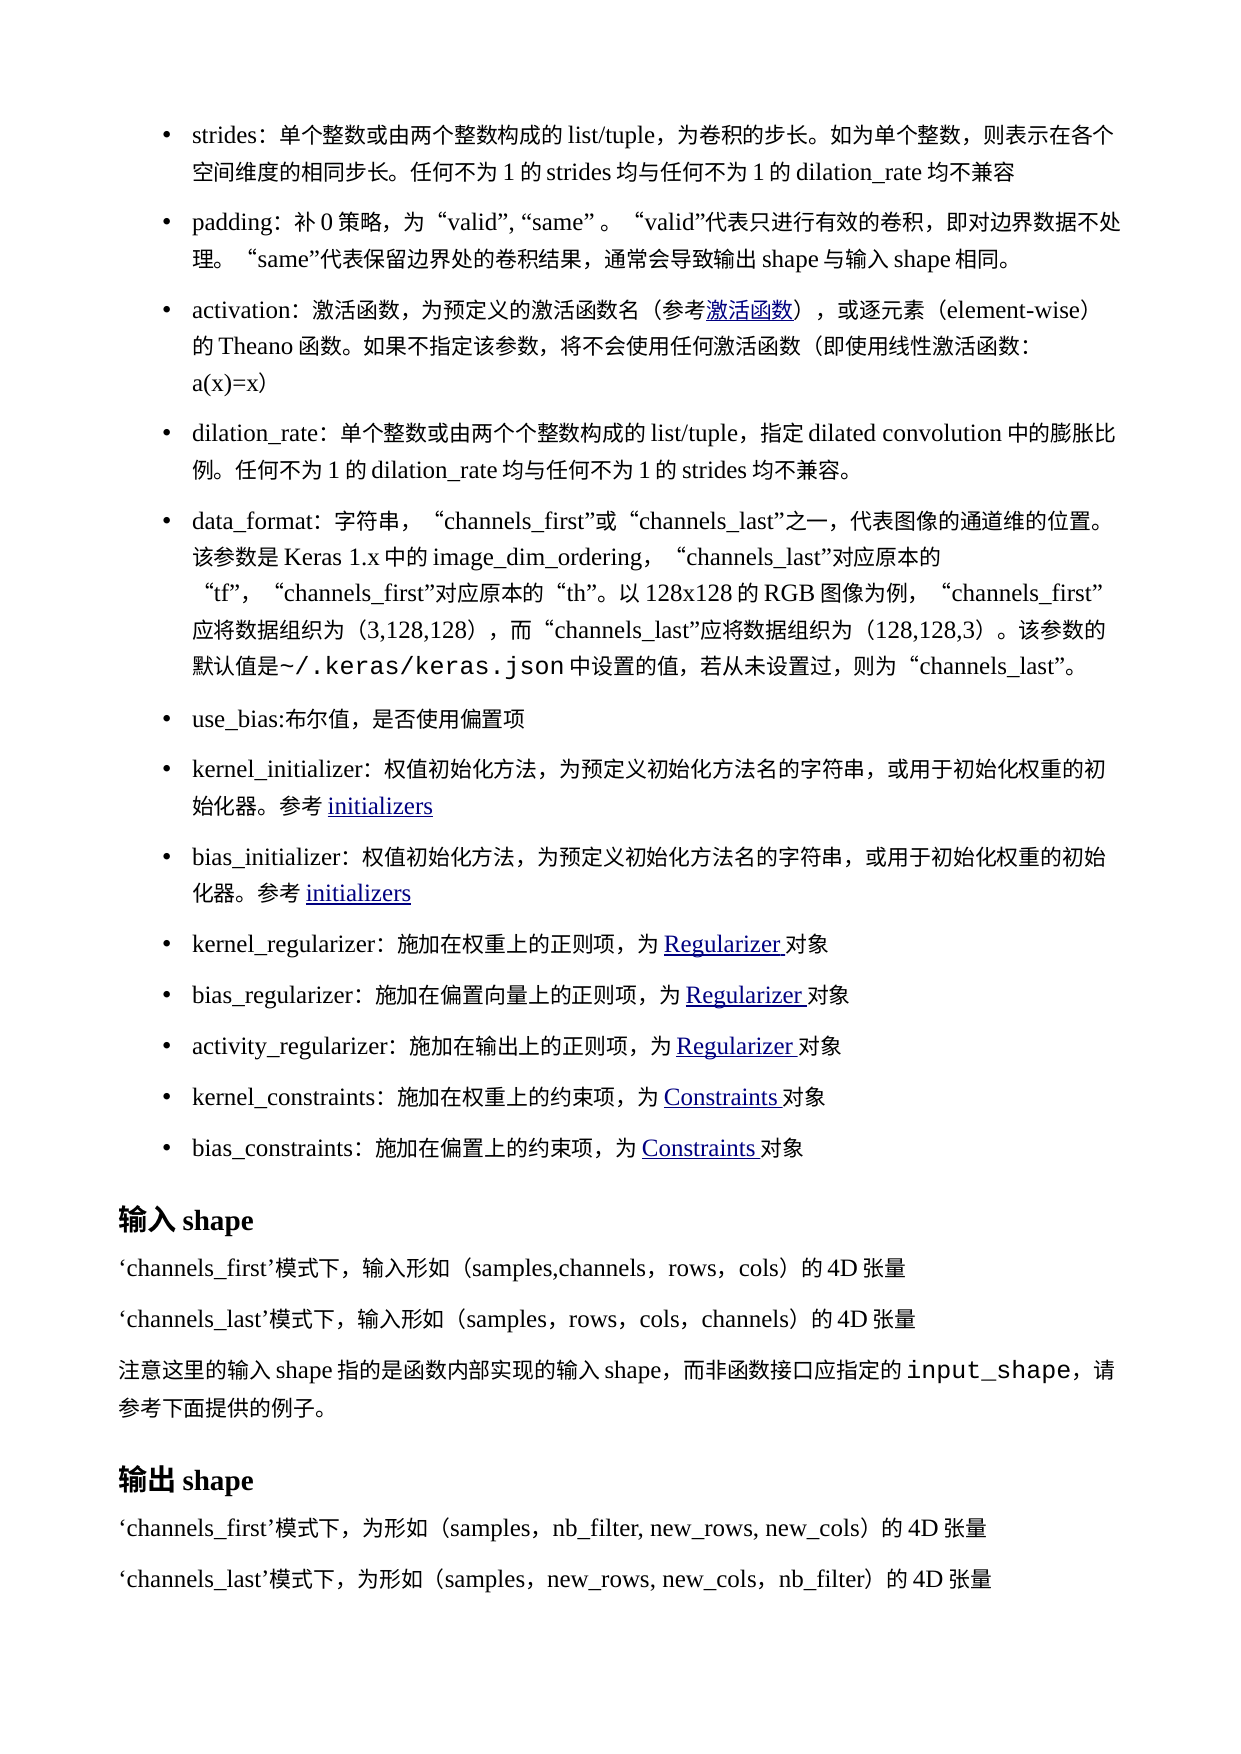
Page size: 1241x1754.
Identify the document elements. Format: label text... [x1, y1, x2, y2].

list data_format：字符串，“channels_first”或“channels_last”之一，代表图像的通道维的位置。该参数是Keras 1.x中的image_dim_ordering，“channels_last”对应原本的“tf”，“channels_first”对应原本的“th”。以128x128的RGB图像为例，“channels_first”应将数据组织为（3,128,128），而“channels_last”应将数据组织为（128,128,3）。该参数的默认值是~/.keras/keras.json中设置的值，若从未设置过，则为“channels_last”。 [162, 504, 1122, 682]
text 注意这里的输入shape指的是函数内部实现的输入shape，而非函数接口应指定的input_shape，请参考下面提供的例子。 [118, 1353, 1122, 1422]
list use_bias:布尔值，是否使用偏置项 [162, 702, 1122, 733]
subtitle 输出shape [118, 1456, 1122, 1498]
list kernel_initializer：权值初始化方法，为预定义初始化方法名的字符串，或用于初始化权重的初始化器。参考initializers [162, 752, 1122, 821]
text ‘channels_last’模式下，输入形如（samples，rows，cols，channels）的4D张量 [118, 1302, 1122, 1334]
list activity_regularizer：施加在输出上的正则项，为Regularizer对象 [162, 1029, 1122, 1061]
text ‘channels_last’模式下，为形如（samples，new_rows, new_cols，nb_filter）的4D张量 [118, 1562, 1122, 1593]
list kernel_constraints：施加在权重上的约束项，为Constraints对象 [162, 1080, 1122, 1112]
list bias_regularizer：施加在偏置向量上的正则项，为Regularizer对象 [162, 978, 1122, 1010]
list strides：单个整数或由两个整数构成的list/tuple，为卷积的步长。如为单个整数，则表示在各个空间维度的相同步长。任何不为1的strides均与任何不为1的dilation_rate均不兼容 [162, 118, 1122, 186]
text ‘channels_first’模式下，输入形如（samples,channels，rows，cols）的4D张量 [118, 1251, 1122, 1283]
list bias_constraints：施加在偏置上的约束项，为Constraints对象 [162, 1131, 1122, 1162]
list kernel_regularizer：施加在权重上的正则项，为Regularizer对象 [162, 927, 1122, 959]
list bias_initializer：权值初始化方法，为预定义初始化方法名的字符串，或用于初始化权重的初始化器。参考initializers [162, 840, 1122, 908]
list dilation_rate：单个整数或由两个个整数构成的list/tuple，指定dilated convolution中的膨胀比例。任何不为1的dilation_rate均与任何不为1的strides均不兼容。 [162, 416, 1122, 484]
subtitle 输入shape [118, 1196, 1122, 1239]
text ‘channels_first’模式下，为形如（samples，nb_filter, new_rows, new_cols）的4D张量 [118, 1511, 1122, 1543]
list activation：激活函数，为预定义的激活函数名（参考激活函数），或逐元素（element-wise）的Theano函数。如果不指定该参数，将不会使用任何激活函数（即使用线性激活函数：a(x)=x） [162, 293, 1122, 397]
list padding：补0策略，为“valid”, “same” 。“valid”代表只进行有效的卷积，即对边界数据不处理。“same”代表保留边界处的卷积结果，通常会导致输出shape与输入shape相同。 [162, 205, 1122, 273]
